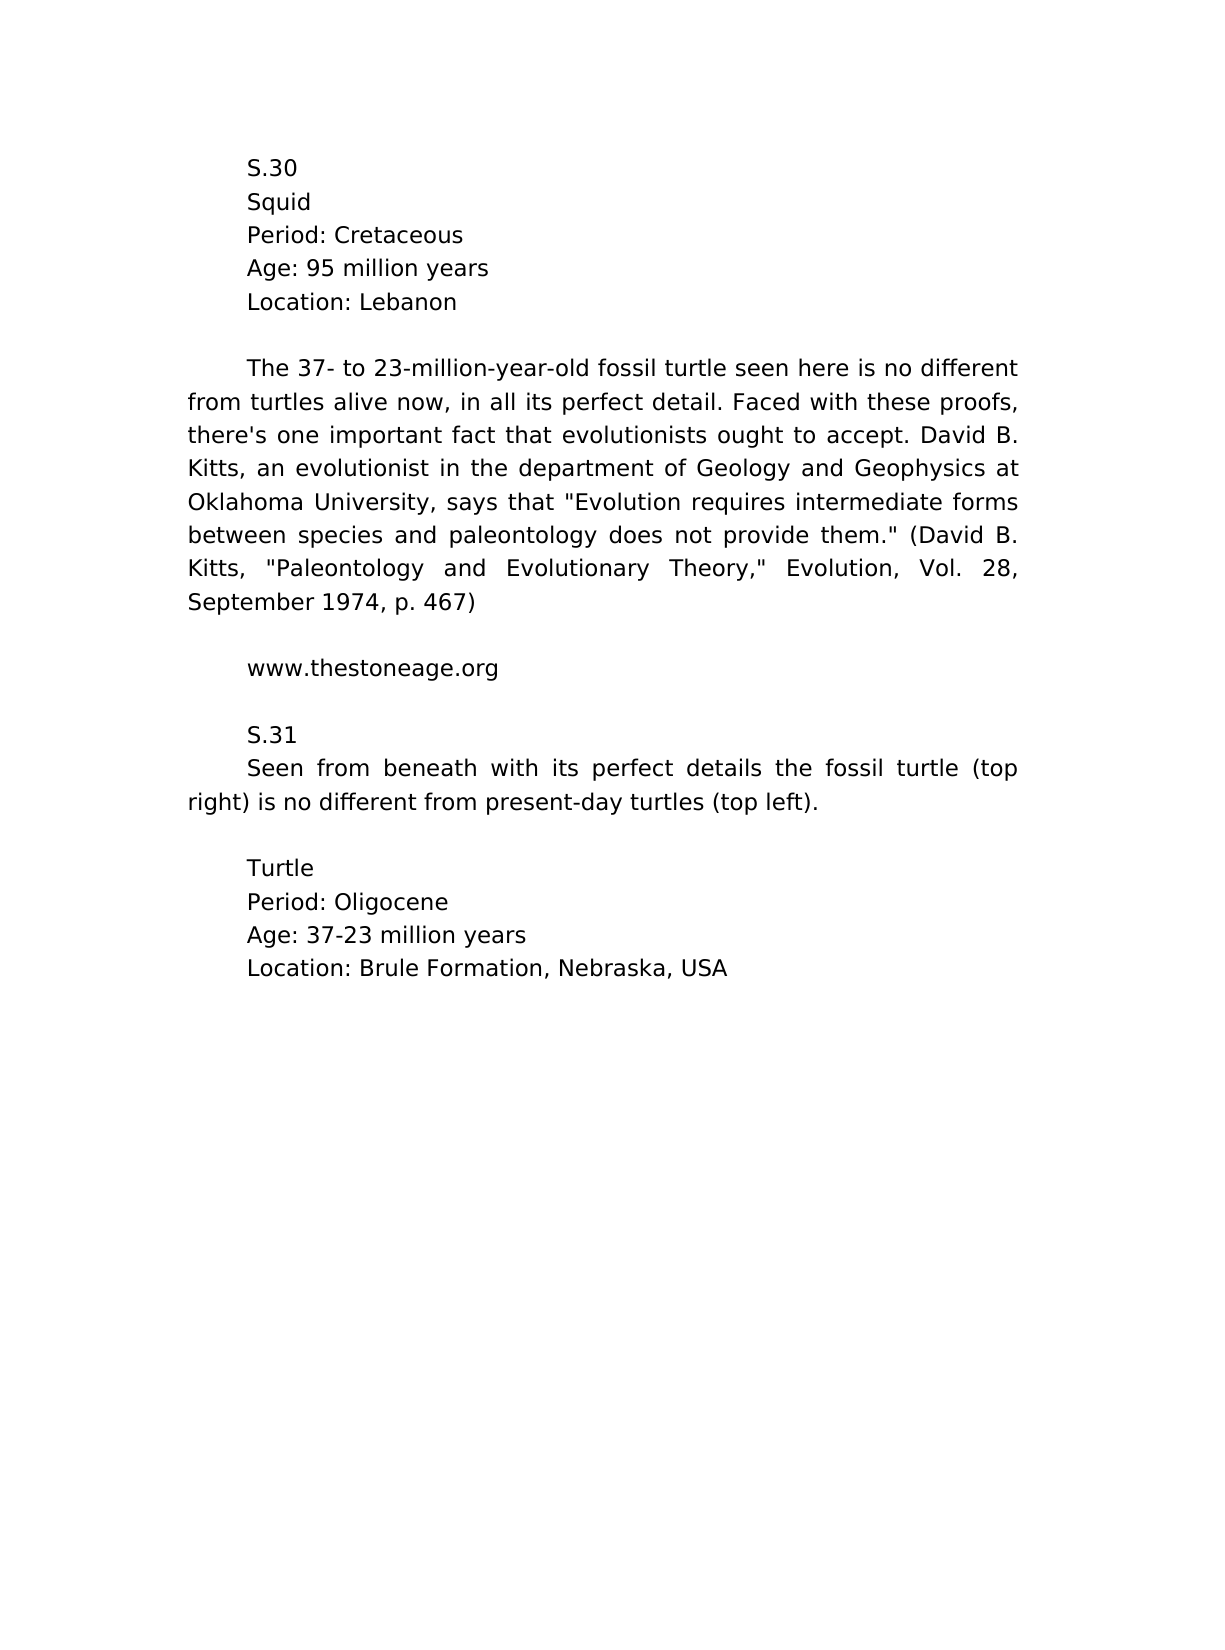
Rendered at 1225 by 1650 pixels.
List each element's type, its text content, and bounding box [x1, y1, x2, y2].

text www.thestoneage.org [187, 650, 1020, 683]
text S.31 [187, 717, 1020, 750]
text Period: Cretaceous [187, 217, 1020, 250]
text The 37- to 23-million-year-old fossil turtle seen here is no different from turtles alive now, in all its perfect detail. Faced with these proofs, there's one important fact that evolutionists ought to accept. David B. Kitts, an evolutionist in the department of Geology and Geophysics at Oklahoma University, says that "Evolution requires intermediate forms between species and paleontology does not provide them." (David B. Kitts, "Paleontology and Evolutionary Theory," Evolution, Vol. 28, September 1974, p. 467) [187, 350, 1020, 617]
text Turtle [187, 850, 1020, 883]
text Squid [187, 183, 1020, 217]
text S.30 [187, 150, 1020, 183]
text Period: Oligocene [187, 883, 1020, 917]
text Location: Lebanon [187, 283, 1020, 317]
text Location: Brule Formation, Nebraska, USA [187, 950, 1020, 983]
text Age: 95 million years [187, 250, 1020, 283]
text Seen from beneath with its perfect details the fossil turtle (top right) is no different from present-day turtles (top left). [187, 750, 1020, 817]
text Age: 37-23 million years [187, 917, 1020, 950]
